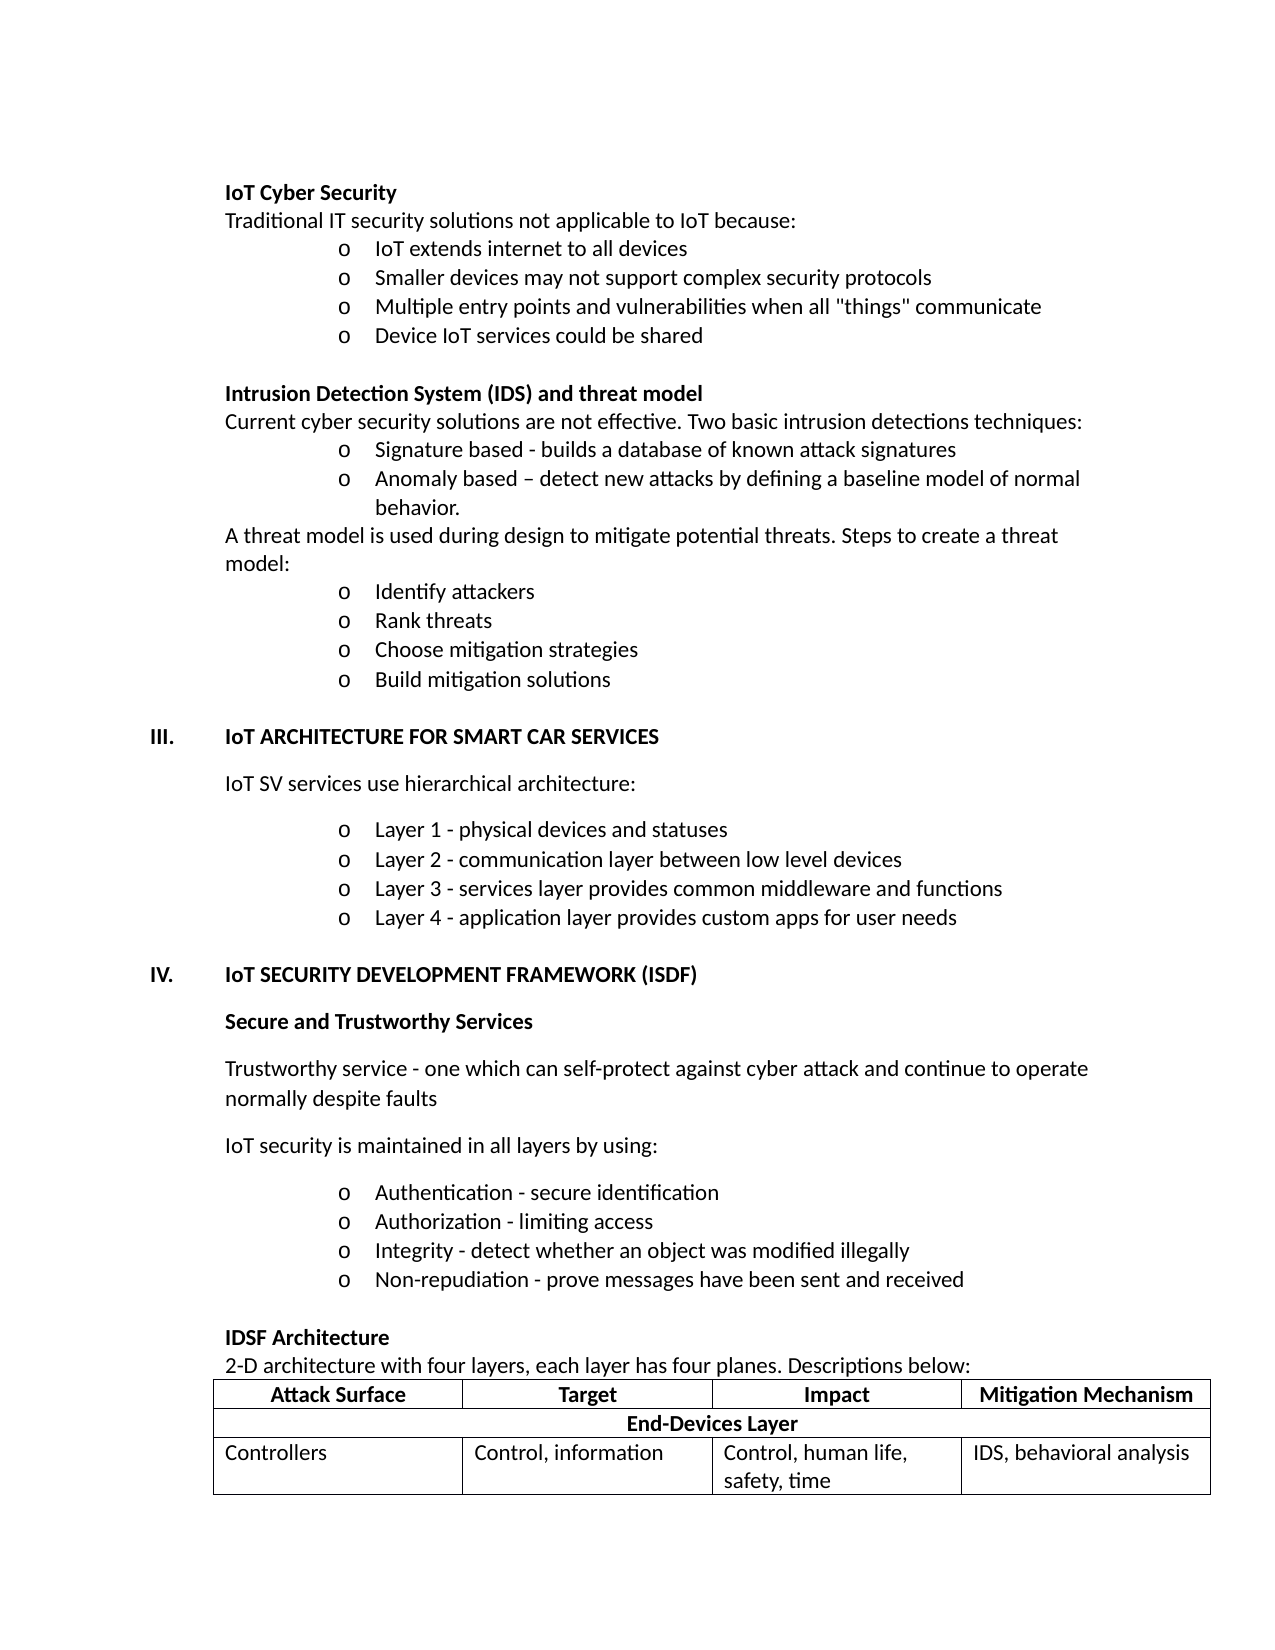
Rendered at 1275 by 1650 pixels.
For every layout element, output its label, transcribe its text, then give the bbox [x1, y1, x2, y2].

list IoT extends internet to all devices [337, 234, 1125, 263]
table_header Attack Surface [214, 1380, 462, 1408]
list Layer 4 - application layer provides custom apps for user needs [337, 903, 1125, 932]
list Authentication - secure identification [337, 1178, 1125, 1207]
list Device IoT services could be shared [337, 322, 1125, 351]
list Smaller devices may not support complex security protocols [337, 263, 1125, 292]
table_header Mitigation Mechanism [962, 1380, 1210, 1408]
text A threat model is used during design to mitigate potential threats. Steps to create a threat model: [225, 521, 1125, 577]
list Layer 3 - services layer provides common middleware and functions [337, 874, 1125, 903]
table_cell Controllers [214, 1438, 462, 1494]
list Choose mitigation strategies [337, 636, 1125, 665]
list Multiple entry points and vulnerabilities when all "things" communicate [337, 292, 1125, 322]
list Authorization - limiting access [337, 1207, 1125, 1236]
list Identify attackers [337, 577, 1125, 606]
text 2-D architecture with four layers, each layer has four planes. Descriptions below: [225, 1351, 1125, 1379]
text IoT Cyber Security [225, 178, 1125, 206]
list Non-repudiation - prove messages have been sent and received [337, 1266, 1125, 1295]
list Secure and Trustworthy Services [225, 1007, 1125, 1035]
list Trustworthy service - one which can self-protect against cyber attack and continue to operate normally despite faults [225, 1054, 1125, 1112]
table_cell Control, information [463, 1438, 712, 1494]
list IoT SECURITY DEVELOPMENT FRAMEWORK (ISDF) [150, 960, 1125, 988]
list Signature based - builds a database of known attack signatures [337, 435, 1125, 464]
list IoT security is maintained in all layers by using: [225, 1131, 1125, 1159]
list Layer 1 - physical devices and statuses [337, 816, 1125, 845]
list IoT ARCHITECTURE FOR SMART CAR SERVICES [150, 722, 1125, 750]
table_cell End-Devices Layer [214, 1409, 1210, 1437]
text IDSF Architecture [225, 1323, 1125, 1351]
table_header Target [463, 1380, 712, 1408]
table_header Impact [713, 1380, 961, 1408]
table_cell IDS, behavioral analysis [962, 1438, 1210, 1494]
text Current cyber security solutions are not effective. Two basic intrusion detections techniques: [225, 407, 1125, 435]
text Traditional IT security solutions not applicable to IoT because: [225, 206, 1125, 234]
list Rank threats [337, 606, 1125, 636]
table_cell Control, human life, safety, time [713, 1438, 961, 1494]
list Build mitigation solutions [337, 665, 1125, 694]
list Layer 2 - communication layer between low level devices [337, 845, 1125, 874]
list IoT SV services use hierarchical architecture: [225, 769, 1125, 797]
text Intrusion Detection System (IDS) and threat model [225, 379, 1125, 407]
list Anomaly based – detect new attacks by defining a baseline model of normal behavior. [337, 464, 1125, 521]
list Integrity - detect whether an object was modified illegally [337, 1236, 1125, 1266]
